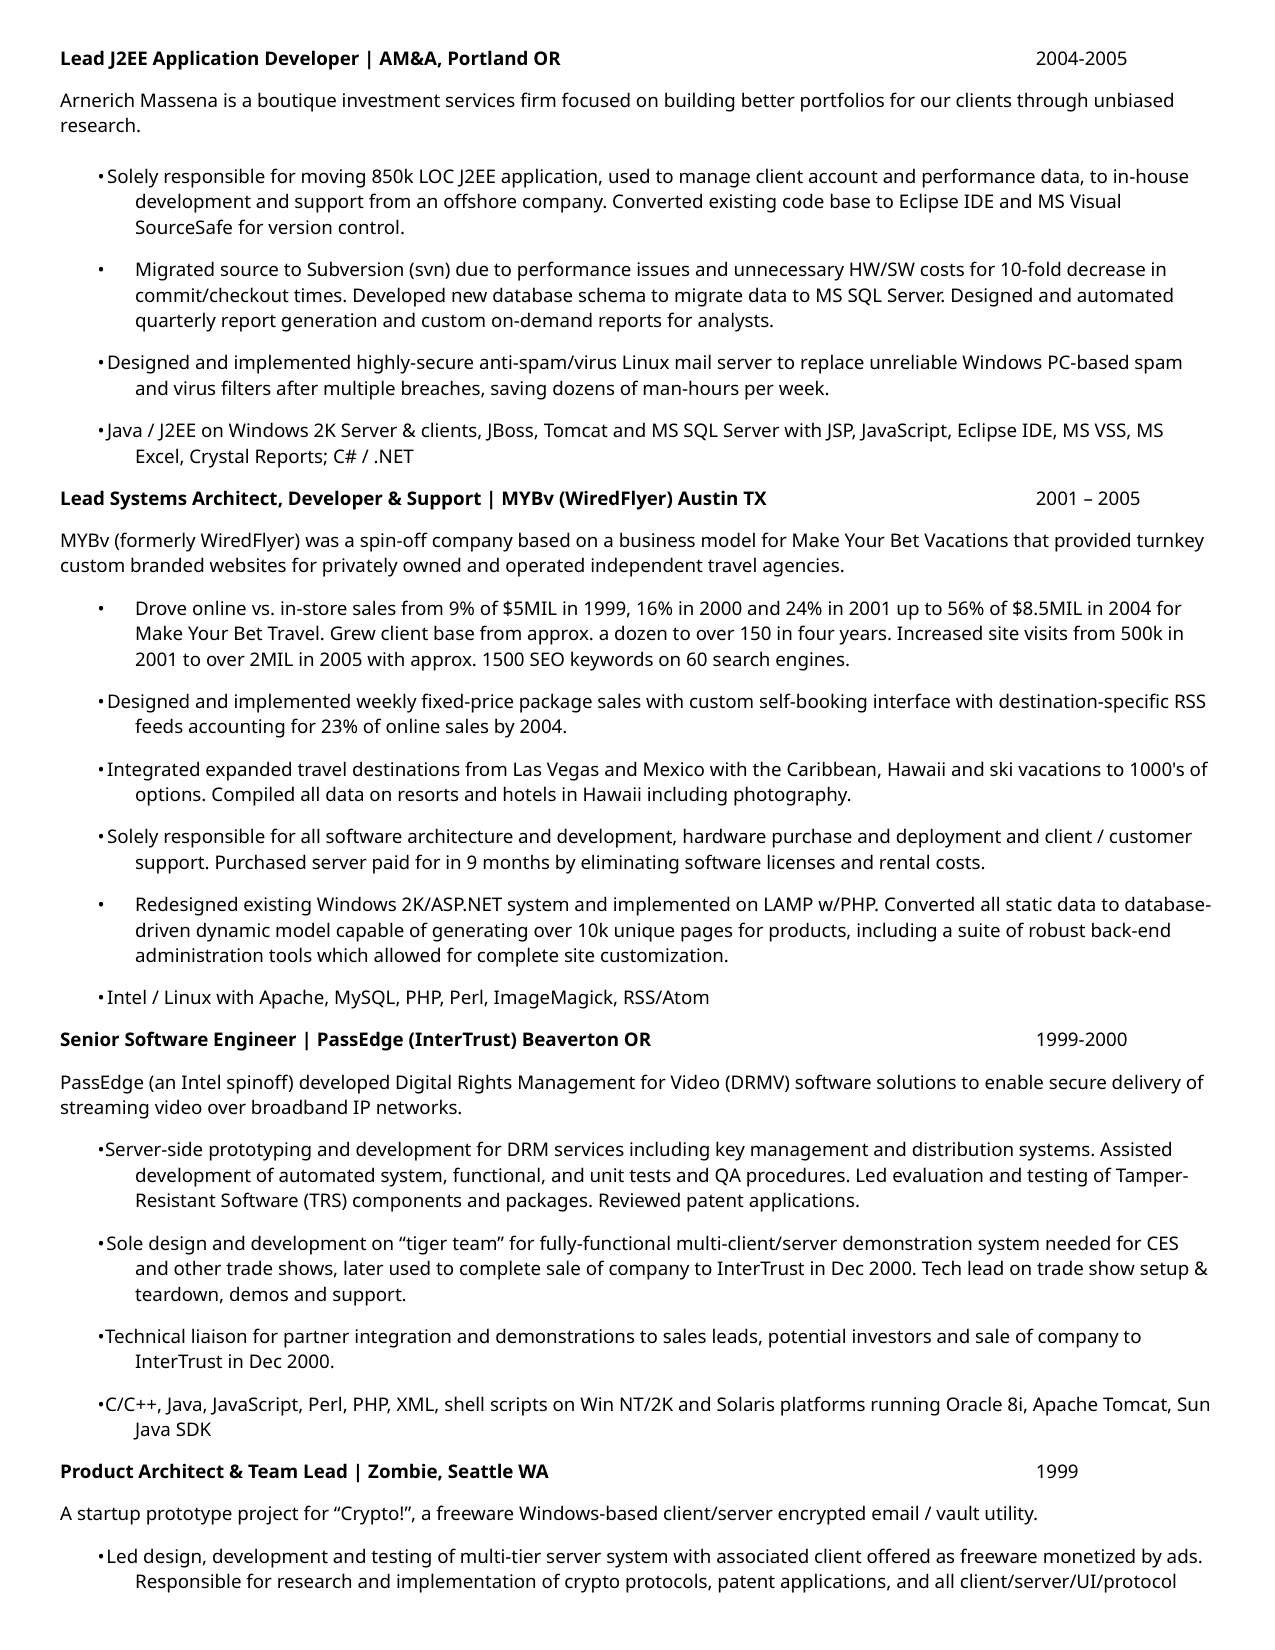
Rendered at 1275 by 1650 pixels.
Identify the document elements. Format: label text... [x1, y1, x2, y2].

text Arnerich Massena is a boutique investment services firm focused on building better portfolios for our clients through unbiased research. [60, 87, 1215, 138]
text A startup prototype project for “Crypto!”, a freeware Windows-based client/server encrypted email / vault utility. [60, 1501, 1215, 1526]
list Integrated expanded travel destinations from Las Vegas and Mexico with the Caribbean, Hawaii and ski vacations to 1000's of options. Compiled all data on resorts and hotels in Hawaii including photography. [97, 756, 1215, 807]
text MYBv (formerly WiredFlyer) was a spin-off company based on a business model for Make Your Bet Vacations that provided turnkey custom branded websites for privately owned and operated independent travel agencies. [60, 527, 1215, 578]
text Product Architect & Team Lead | Zombie, Seattle WA 1999 [60, 1458, 1215, 1484]
list Server-side prototyping and development for DRM services including key management and distribution systems. Assisted development of automated system, functional, and unit tests and QA procedures. Led evaluation and testing of Tamper-Resistant Software (TRS) components and packages. Reviewed patent applications. [97, 1137, 1215, 1213]
list C/C++, Java, JavaScript, Perl, PHP, XML, shell scripts on Win NT/2K and Solaris platforms running Oracle 8i, Apache Tomcat, Sun Java SDK [97, 1391, 1215, 1442]
list Designed and implemented highly-secure anti-spam/virus Linux mail server to replace unreliable Windows PC-based spam and virus filters after multiple breaches, saving dozens of man-hours per week. [97, 350, 1215, 401]
list Technical liaison for partner integration and demonstrations to sales leads, potential investors and sale of company to InterTrust in Dec 2000. [97, 1323, 1215, 1374]
list Solely responsible for all software architecture and development, hardware purchase and deployment and client / customer support. Purchased server paid for in 9 months by eliminating software licenses and rental costs. [97, 824, 1215, 875]
text PassEdge (an Intel spinoff) developed Digital Rights Management for Video (DRMV) software solutions to enable secure delivery of streaming video over broadband IP networks. [60, 1069, 1215, 1120]
list Redesigned existing Windows 2K/ASP.NET system and implemented on LAMP w/PHP. Converted all static data to database-driven dynamic model capable of generating over 10k unique pages for products, including a suite of robust back-end administration tools which allowed for complete site customization. [97, 891, 1215, 968]
list Migrated source to Subversion (svn) due to performance issues and unnecessary HW/SW costs for 10-fold decrease in commit/checkout times. Developed new database schema to migrate data to MS SQL Server. Designed and automated quarterly report generation and custom on-demand reports for analysts. [97, 256, 1215, 333]
text Senior Software Engineer | PassEdge (InterTrust) Beaverton OR 1999-2000 [60, 1027, 1215, 1052]
list Intel / Linux with Apache, MySQL, PHP, Perl, ImageMagick, RSS/Atom [97, 984, 1215, 1010]
list Led design, development and testing of multi-tier server system with associated client offered as freeware monetized by ads. Responsible for research and implementation of crypto protocols, patent applications, and all client/server/UI/protocol [97, 1543, 1215, 1594]
list Designed and implemented weekly fixed-price package sales with custom self-booking interface with destination-specific RSS feeds accounting for 23% of online sales by 2004. [97, 688, 1215, 739]
list Solely responsible for moving 850k LOC J2EE application, used to manage client account and performance data, to in-house development and support from an offshore company. Converted existing code base to Eclipse IDE and MS Visual SourceSafe for version control. [97, 163, 1215, 240]
list Java / J2EE on Windows 2K Server & clients, JBoss, Tomcat and MS SQL Server with JSP, JavaScript, Eclipse IDE, MS VSS, MS Excel, Crystal Reports; C# / .NET [97, 417, 1215, 468]
text Lead Systems Architect, Developer & Support | MYBv (WiredFlyer) Austin TX 2001 – 2005 [60, 485, 1215, 511]
list Drove online vs. in-store sales from 9% of $5MIL in 1999, 16% in 2000 and 24% in 2001 up to 56% of $8.5MIL in 2004 for Make Your Bet Travel. Grew client base from approx. a dozen to over 150 in four years. Increased site visits from 500k in 2001 to over 2MIL in 2005 with approx. 1500 SEO keywords on 60 search engines. [97, 595, 1215, 672]
list Sole design and development on “tiger team” for fully-functional multi-client/server demonstration system needed for CES and other trade shows, later used to complete sale of company to InterTrust in Dec 2000. Tech lead on trade show setup & teardown, demos and support. [97, 1230, 1215, 1306]
text Lead J2EE Application Developer | AM&A, Portland OR 2004-2005 [60, 45, 1184, 71]
